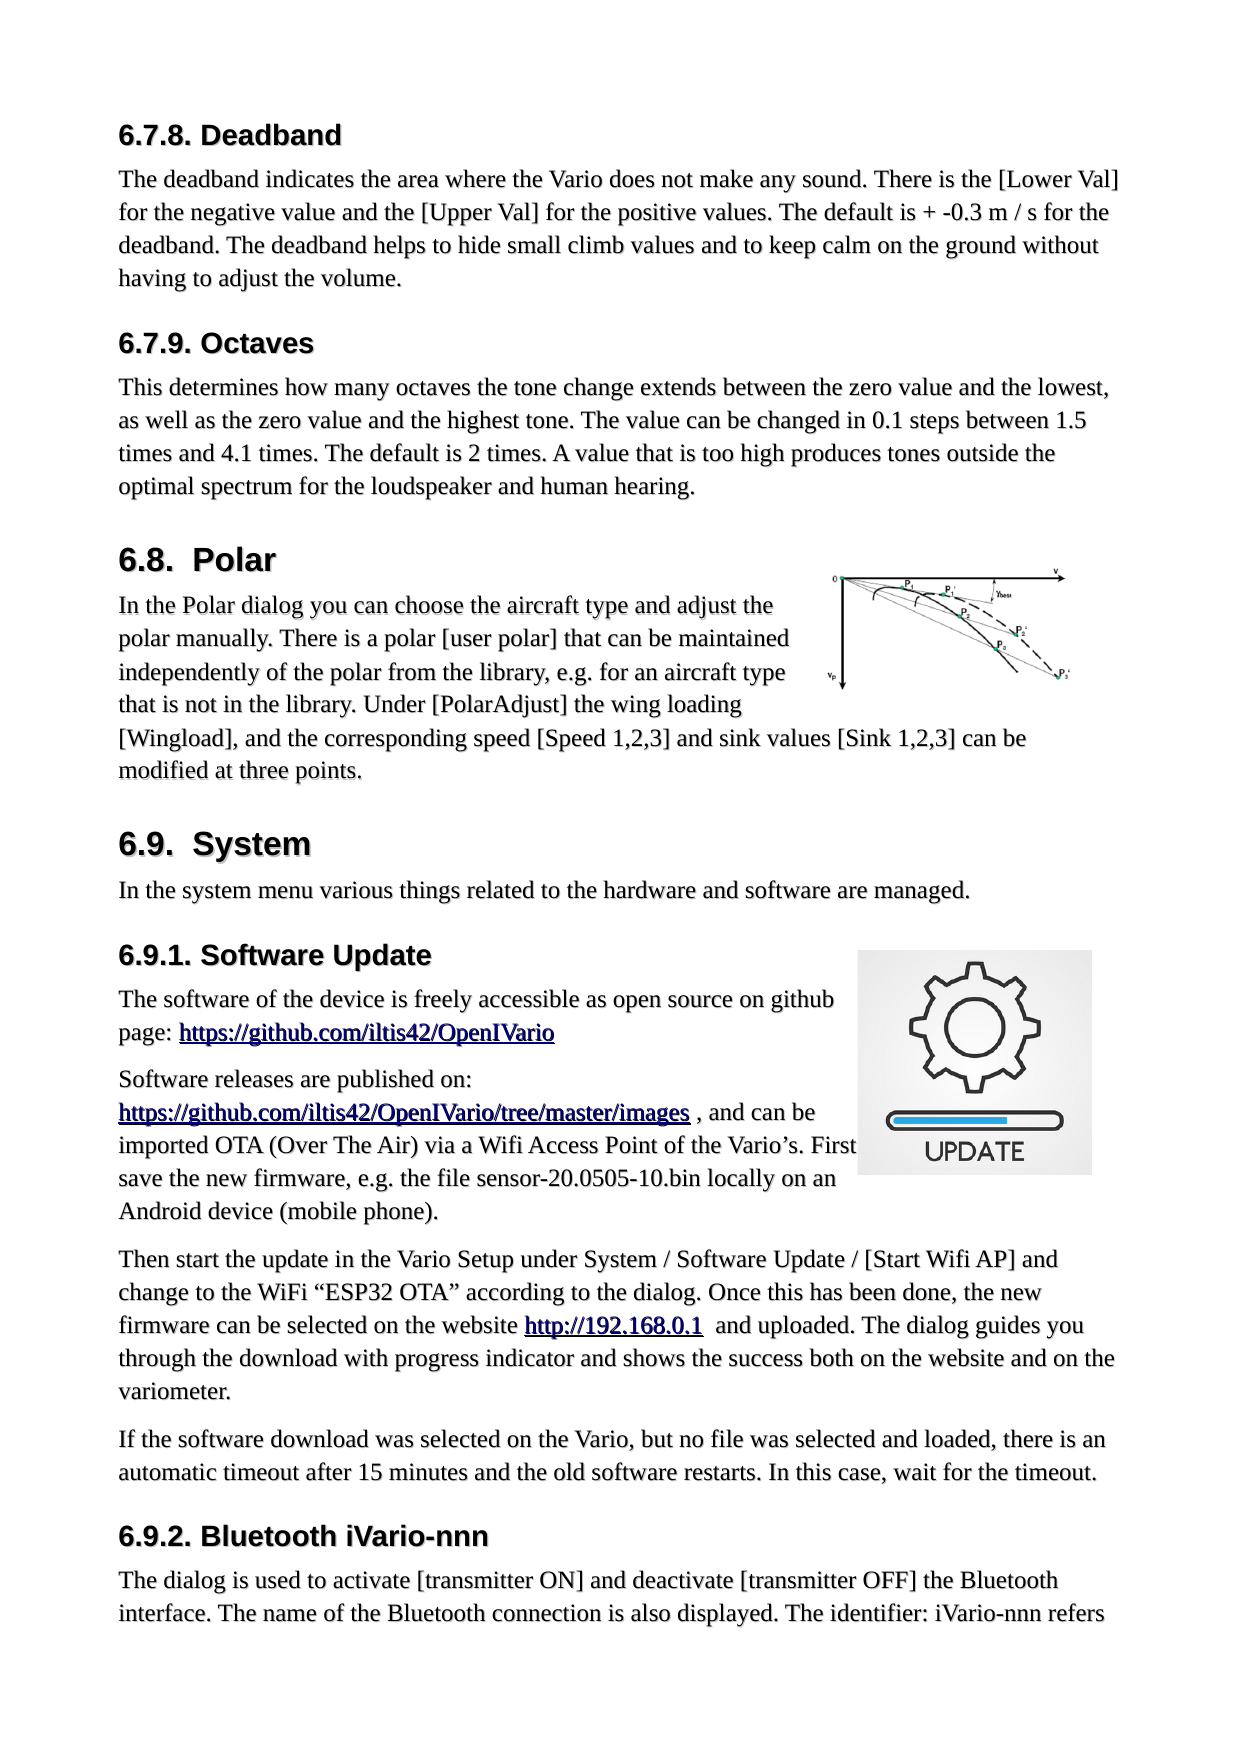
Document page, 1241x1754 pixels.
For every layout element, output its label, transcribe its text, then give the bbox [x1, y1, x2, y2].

text The deadband indicates the area where the Vario does not make any sound. There is the [Lower Val] for the negative value and the [Upper Val] for the positive values. The default is + -0.3 m / s for the deadband. The deadband helps to hide small climb values ​​and to keep calm on the ground without having to adjust the volume. [118, 164, 1122, 292]
text In the Polar dialog you can choose the aircraft type and adjust the polar manually. There is a polar [user polar] that can be maintained independently of the polar from the library, e.g. for an aircraft type that is not in the library. Under [PolarAdjust] the wing loading [Wingload], and the corresponding speed [Speed 1,2,3] and sink values [Sink 1,2,3] can be modified at three points. [118, 591, 1122, 784]
text Then start the update in the Vario Setup under System / Software Update / [Start Wifi AP] and change to the WiFi “ESP32 OTA” according to the dialog. Once this has been done, the new firmware can be selected on the website http://192.168.0.1 and uploaded. The dialog guides you through the download with progress indicator and shows the success both on the website and on the variometer. [118, 1244, 1122, 1405]
text Software releases are published on: https://github.com/iltis42/OpenIVario/tree/master/images , and can be imported OTA (Over The Air) via a Wifi Access Point of the Vario’s. First save the new firmware, e.g. the file sensor-20.0505-10.bin locally on an Android device (mobile phone). [118, 1064, 1122, 1225]
subtitle System [118, 824, 1122, 863]
subtitle Octaves [118, 326, 1122, 359]
subtitle Polar [118, 539, 1122, 578]
text The software of the device is freely accessible as open source on github page: https://github.com/iltis42/OpenIVario [118, 984, 857, 1045]
subtitle Software Update [118, 937, 1122, 971]
subtitle Bluetooth iVario-nnn [118, 1519, 1122, 1553]
picture [824, 565, 1079, 693]
picture [857, 950, 1092, 1175]
text If the software download was selected on the Vario, but no file was selected and loaded, there is an automatic timeout after 15 minutes and the old software restarts. In this case, wait for the timeout. [118, 1424, 1122, 1485]
text The dialog is used to activate [transmitter ON] and deactivate [transmitter OFF] the Bluetooth interface. The name of the Bluetooth connection is also displayed. The identifier: iVario-nnn refers [118, 1565, 1122, 1627]
subtitle Deadband [118, 118, 1122, 152]
text In the system menu various things related to the hardware and software are managed. [118, 875, 1122, 904]
text This determines how many octaves the tone change extends between the zero value and the lowest, as well as the zero value and the highest tone. The value can be changed in 0.1 steps between 1.5 times and 4.1 times. The default is 2 times. A value that is too high produces tones outside the optimal spectrum for the loudspeaker and human hearing. [118, 372, 1122, 500]
